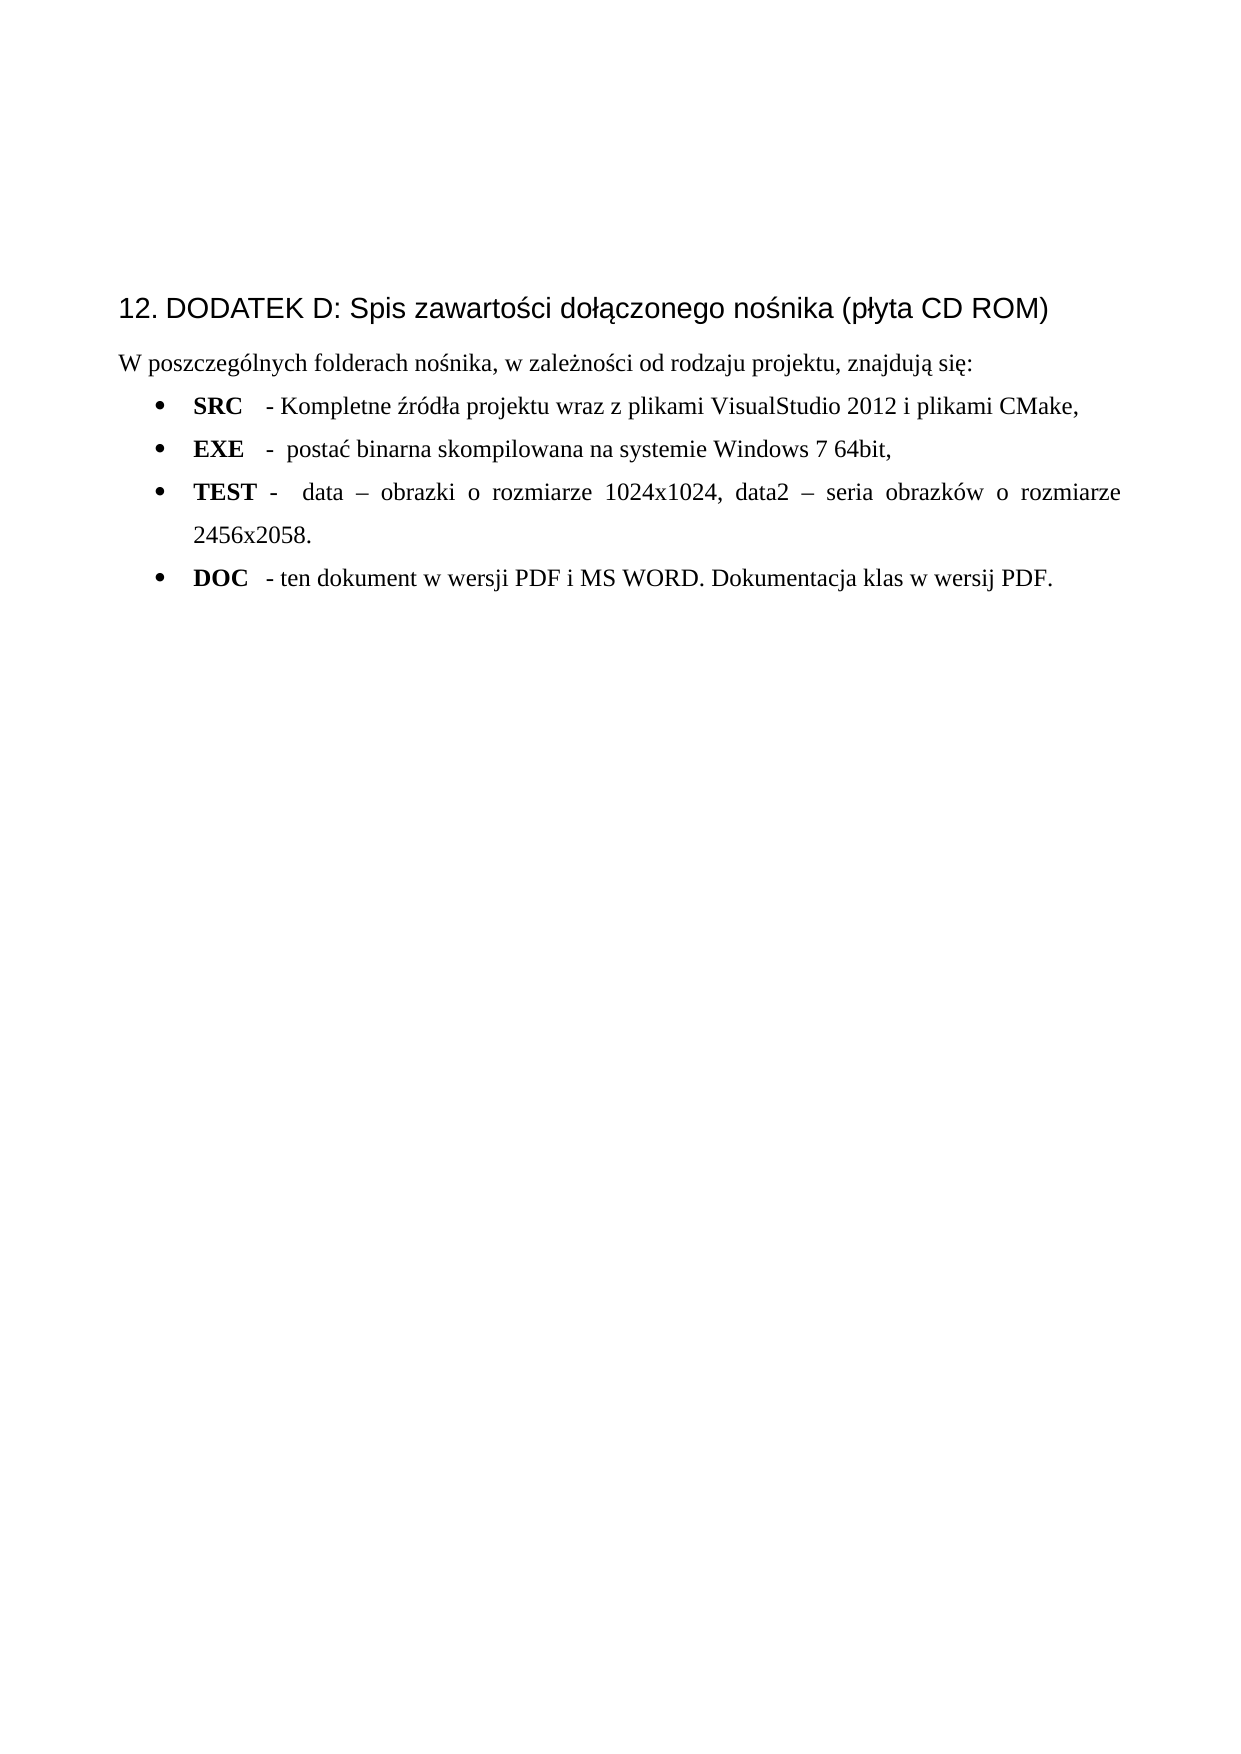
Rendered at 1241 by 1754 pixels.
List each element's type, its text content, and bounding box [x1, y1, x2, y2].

list SRC - Kompletne źródła projektu wraz z plikami VisualStudio 2012 i plikami CMake, [156, 391, 1122, 420]
list DOC - ten dokument w wersji PDF i MS WORD. Dokumentacja klas w wersij PDF. [156, 563, 1122, 592]
list TEST - data – obrazki o rozmiarze 1024x1024, data2 – seria obrazków o rozmiarze 2456x2058. [156, 477, 1122, 549]
text W poszczególnych folderach nośnika, w zależności od rodzaju projektu, znajdują się: [118, 348, 1122, 377]
subtitle DODATEK D: Spis zawartości dołączonego nośnika (płyta CD ROM) [118, 291, 1122, 325]
list EXE - postać binarna skompilowana na systemie Windows 7 64bit, [156, 434, 1122, 463]
